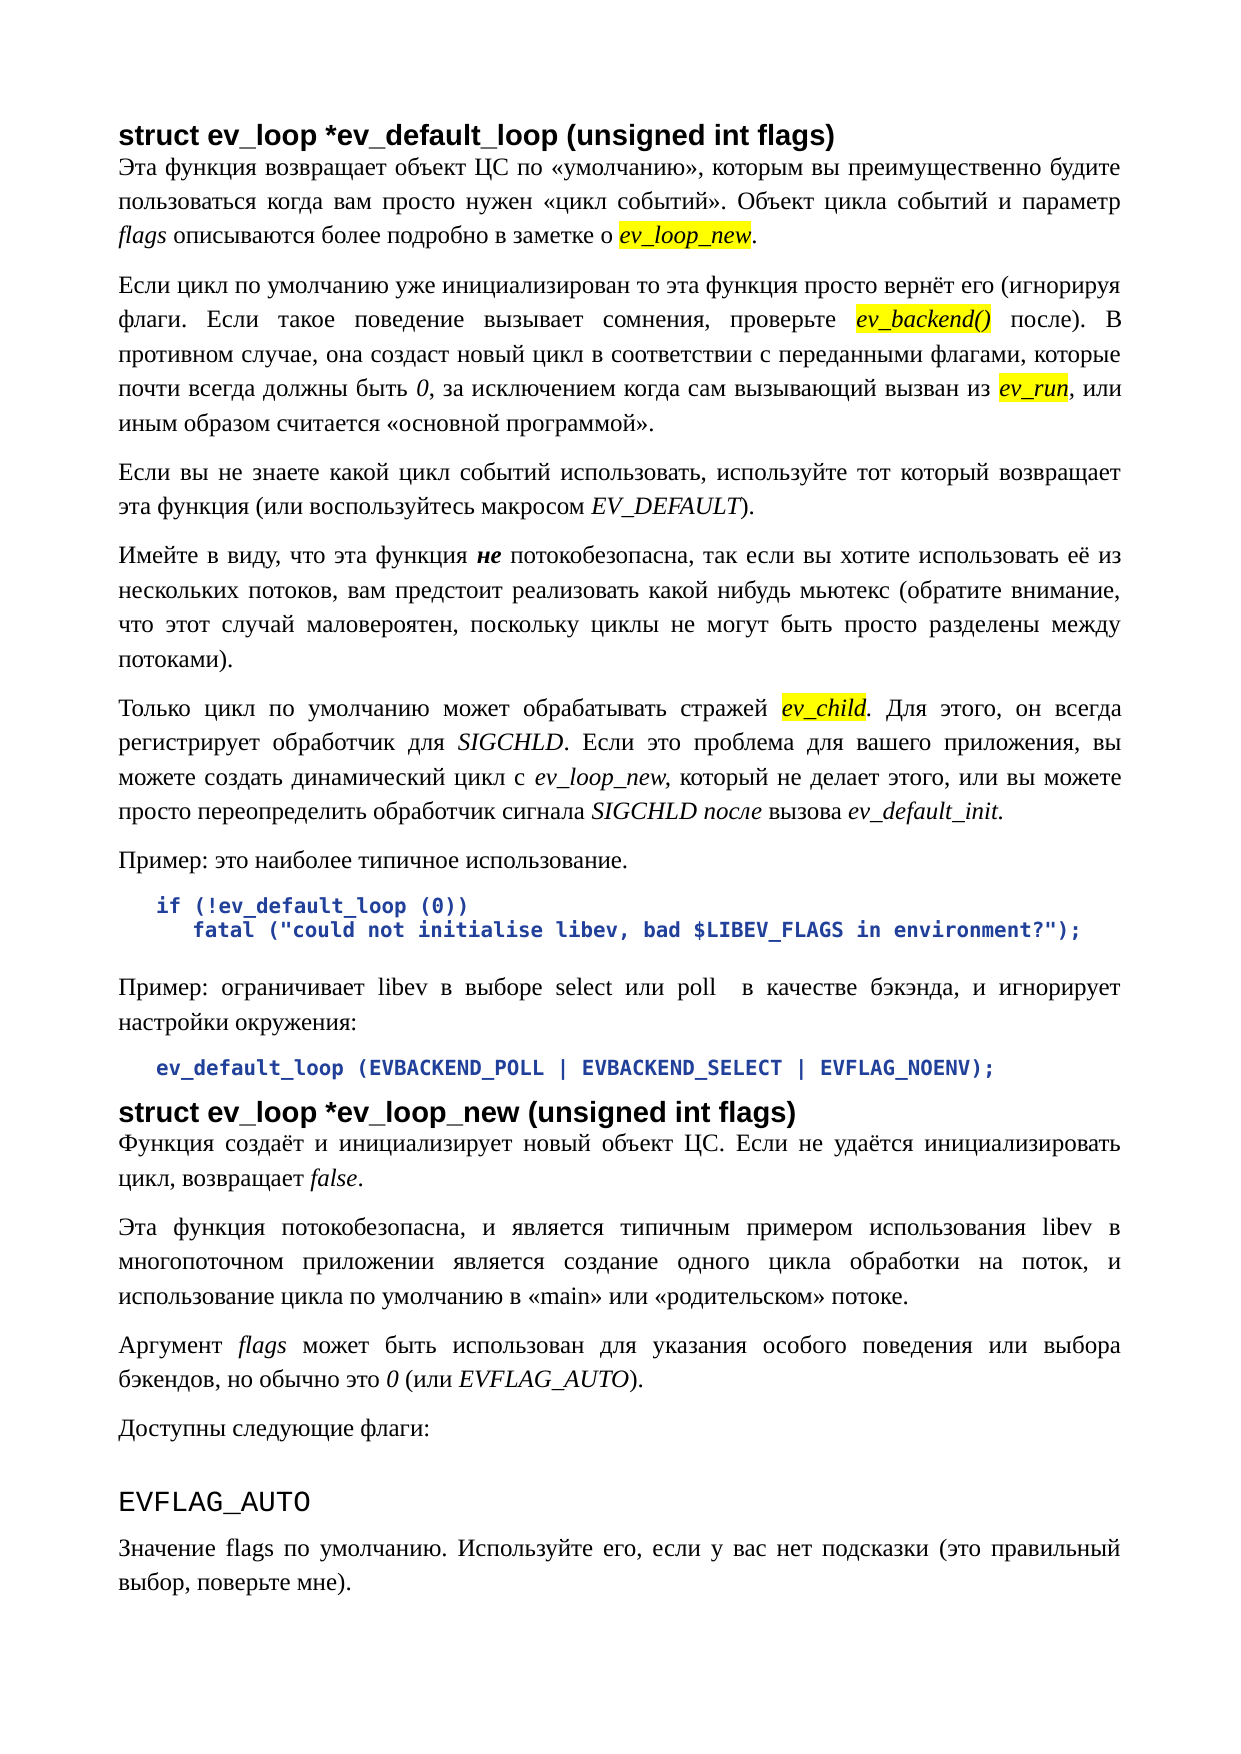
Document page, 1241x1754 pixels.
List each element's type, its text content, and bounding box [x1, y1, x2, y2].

subtitle EVFLAG_AUTO [118, 1487, 1122, 1520]
text ev_default_loop (EVBACKEND_POLL | EVBACKEND_SELECT | EVFLAG_NOENV); [118, 1056, 1122, 1080]
text fatal ("could not initialise libev, bad $LIBEV_FLAGS in environment?"); [118, 918, 1122, 943]
text Пример: это наиболее типичное использование. [118, 845, 1122, 874]
text Пример: ограничивает libev в выборе select или poll в качестве бэкэнда, и игнорирует настройки окружения: [118, 972, 1122, 1036]
text Доступны следующие флаги: [118, 1413, 1122, 1442]
text Аргумент flags может быть использован для указания особого поведения или выбора бэкендов, но обычно это 0 (или EVFLAG_AUTO). [118, 1330, 1122, 1393]
text Если вы не знаете какой цикл событий использовать, используйте тот который возвращает эта функция (или воспользуйтесь макросом EV_DEFAULT). [118, 457, 1122, 520]
text Эта функция потокобезопасна, и является типичным примером использования libev в многопоточном приложении является создание одного цикла обработки на поток, и использование цикла по умолчанию в «main» или «родительском» потоке. [118, 1212, 1122, 1309]
text Функция создаёт и инициализирует новый объект ЦС. Если не удаётся инициализировать цикл, возвращает false. [118, 1128, 1122, 1191]
text Значение flags по умолчанию. Используйте его, если у вас нет подсказки (это правильный выбор, поверьте мне). [118, 1533, 1122, 1596]
text Только цикл по умолчанию может обрабатывать стражей ev_child. Для этого, он всегда регистрирует обработчик для SIGCHLD. Если это проблема для вашего приложения, вы можете создать динамический цикл с ev_loop_new, который не делает этого, или вы можете просто переопределить обработчик сигнала SIGCHLD после вызова ev_default_init. [118, 693, 1122, 825]
text Если цикл по умолчанию уже инициализирован то эта функция просто вернёт его (игнорируя флаги. Если такое поведение вызывает сомнения, проверьте ev_backend() после). В противном случае, она создаст новый цикл в соответствии с переданными флагами, которые почти всегда должны быть 0, за исключением когда сам вызывающий вызван из ev_run, или иным образом считается «основной программой». [118, 270, 1122, 436]
text Эта функция возвращает объект ЦС по «умолчанию», которым вы преимущественно будите пользоваться когда вам просто нужен «цикл событий». Объект цикла событий и параметр flags описываются более подробно в заметке о ev_loop_new. [118, 152, 1122, 249]
text if (!ev_default_loop (0)) [118, 894, 1122, 918]
text Имейте в виду, что эта функция не потокобезопасна, так если вы хотите использовать её из нескольких потоков, вам предстоит реализовать какой нибудь мьютекс (обратите внимание, что этот случай маловероятен, поскольку циклы не могут быть просто разделены между потоками). [118, 540, 1122, 672]
subtitle struct ev_loop *ev_default_loop (unsigned int flags) [118, 118, 1122, 152]
subtitle struct ev_loop *ev_loop_new (unsigned int flags) [118, 1095, 1122, 1128]
